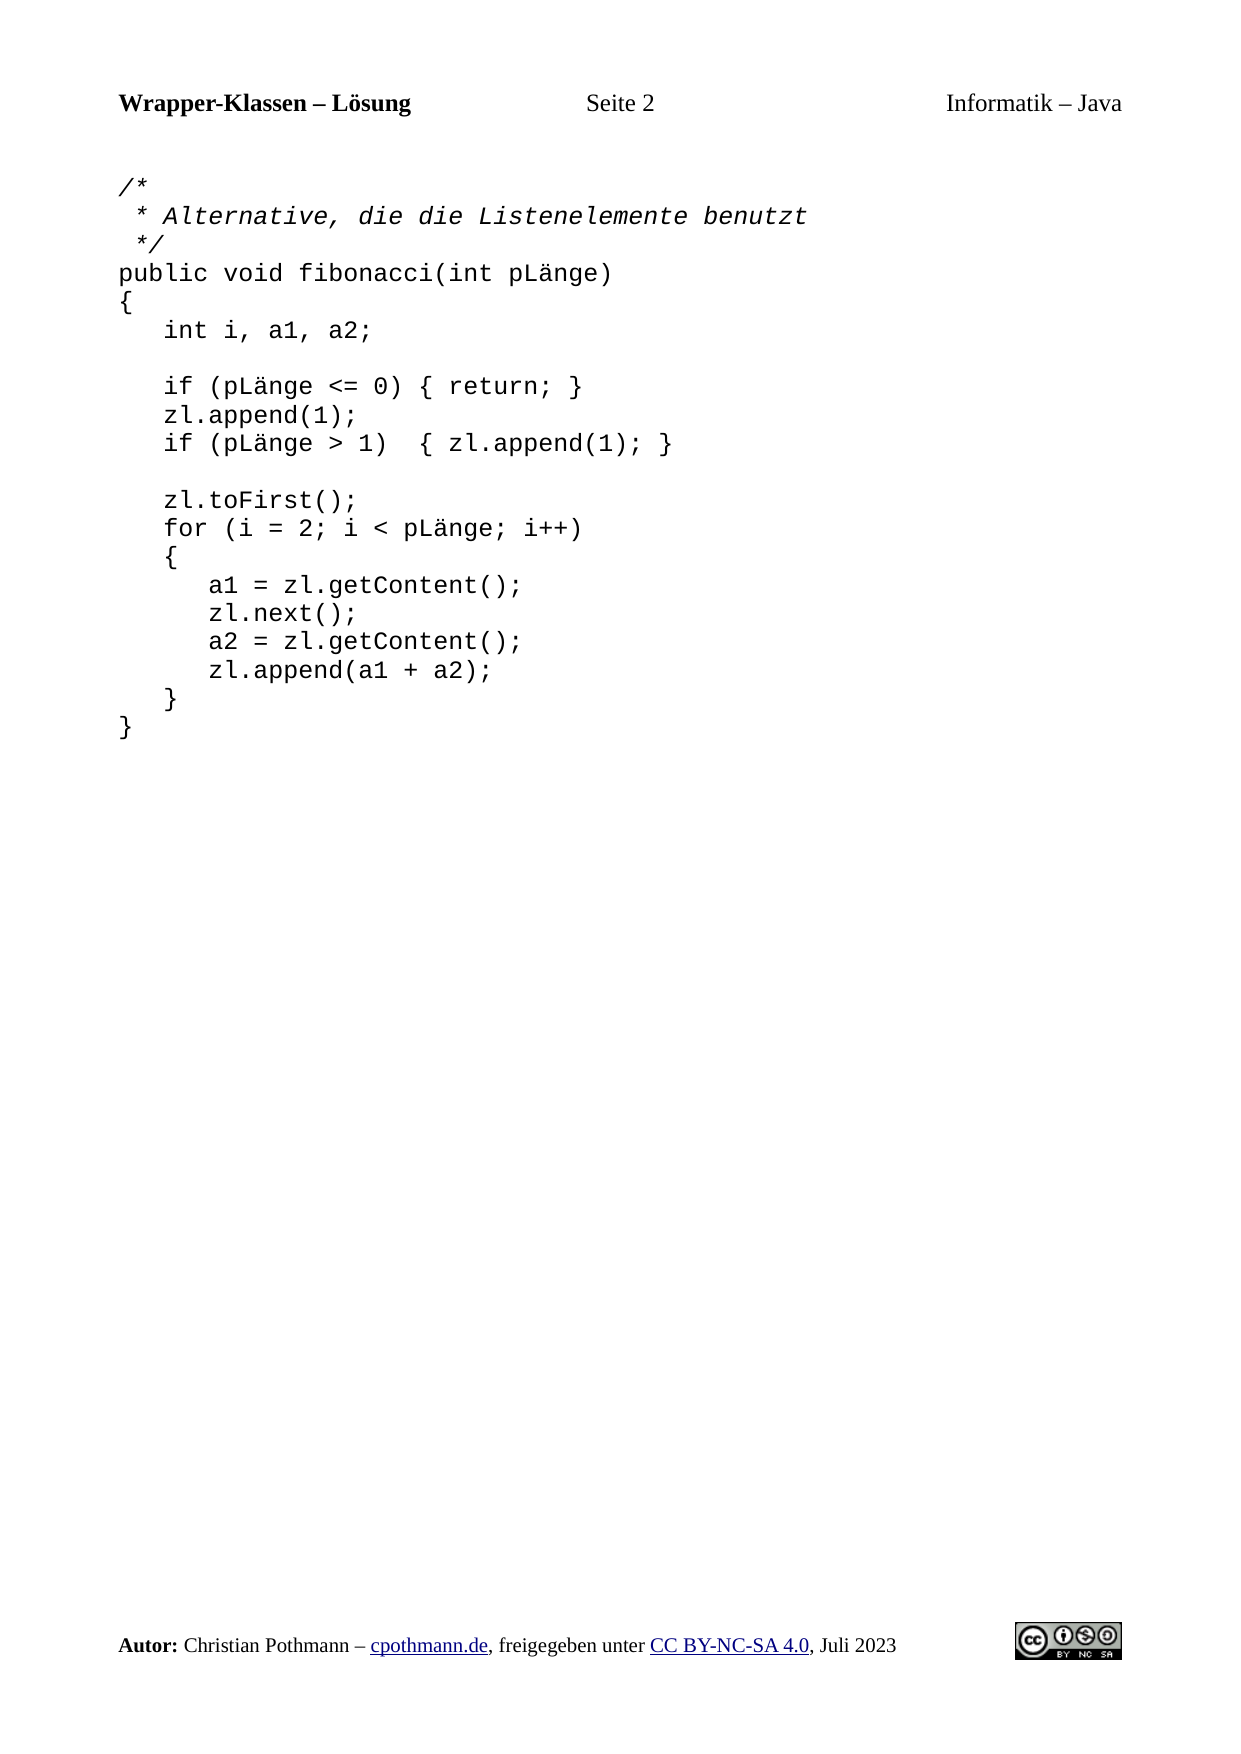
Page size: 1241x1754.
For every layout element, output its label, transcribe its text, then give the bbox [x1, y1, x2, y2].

text a2 = zl.getContent(); zl.append(a1 + a2); } } [118, 629, 1122, 771]
text Autor: Christian Pothmann – cpothmann.de, freigegeben unter CC BY-NC-SA 4.0, Juli 2023 [118, 1633, 1015, 1657]
text zl.toFirst(); [118, 487, 1122, 516]
text zl.append(1); [118, 402, 1122, 431]
text for (i = 2; i < pLänge; i++) { [118, 516, 1122, 572]
text /* * Alternative, die die Listenelemente benutzt */ public void fibonacci(int pLänge) { int i, a1, a2; [118, 176, 1122, 374]
text zl.next(); [118, 601, 1122, 629]
picture [1015, 1622, 1122, 1660]
text if (pLänge <= 0) { return; } [118, 374, 1122, 402]
text a1 = zl.getContent(); [118, 572, 1122, 601]
text if (pLänge > 1) { zl.append(1); } [118, 431, 1122, 459]
